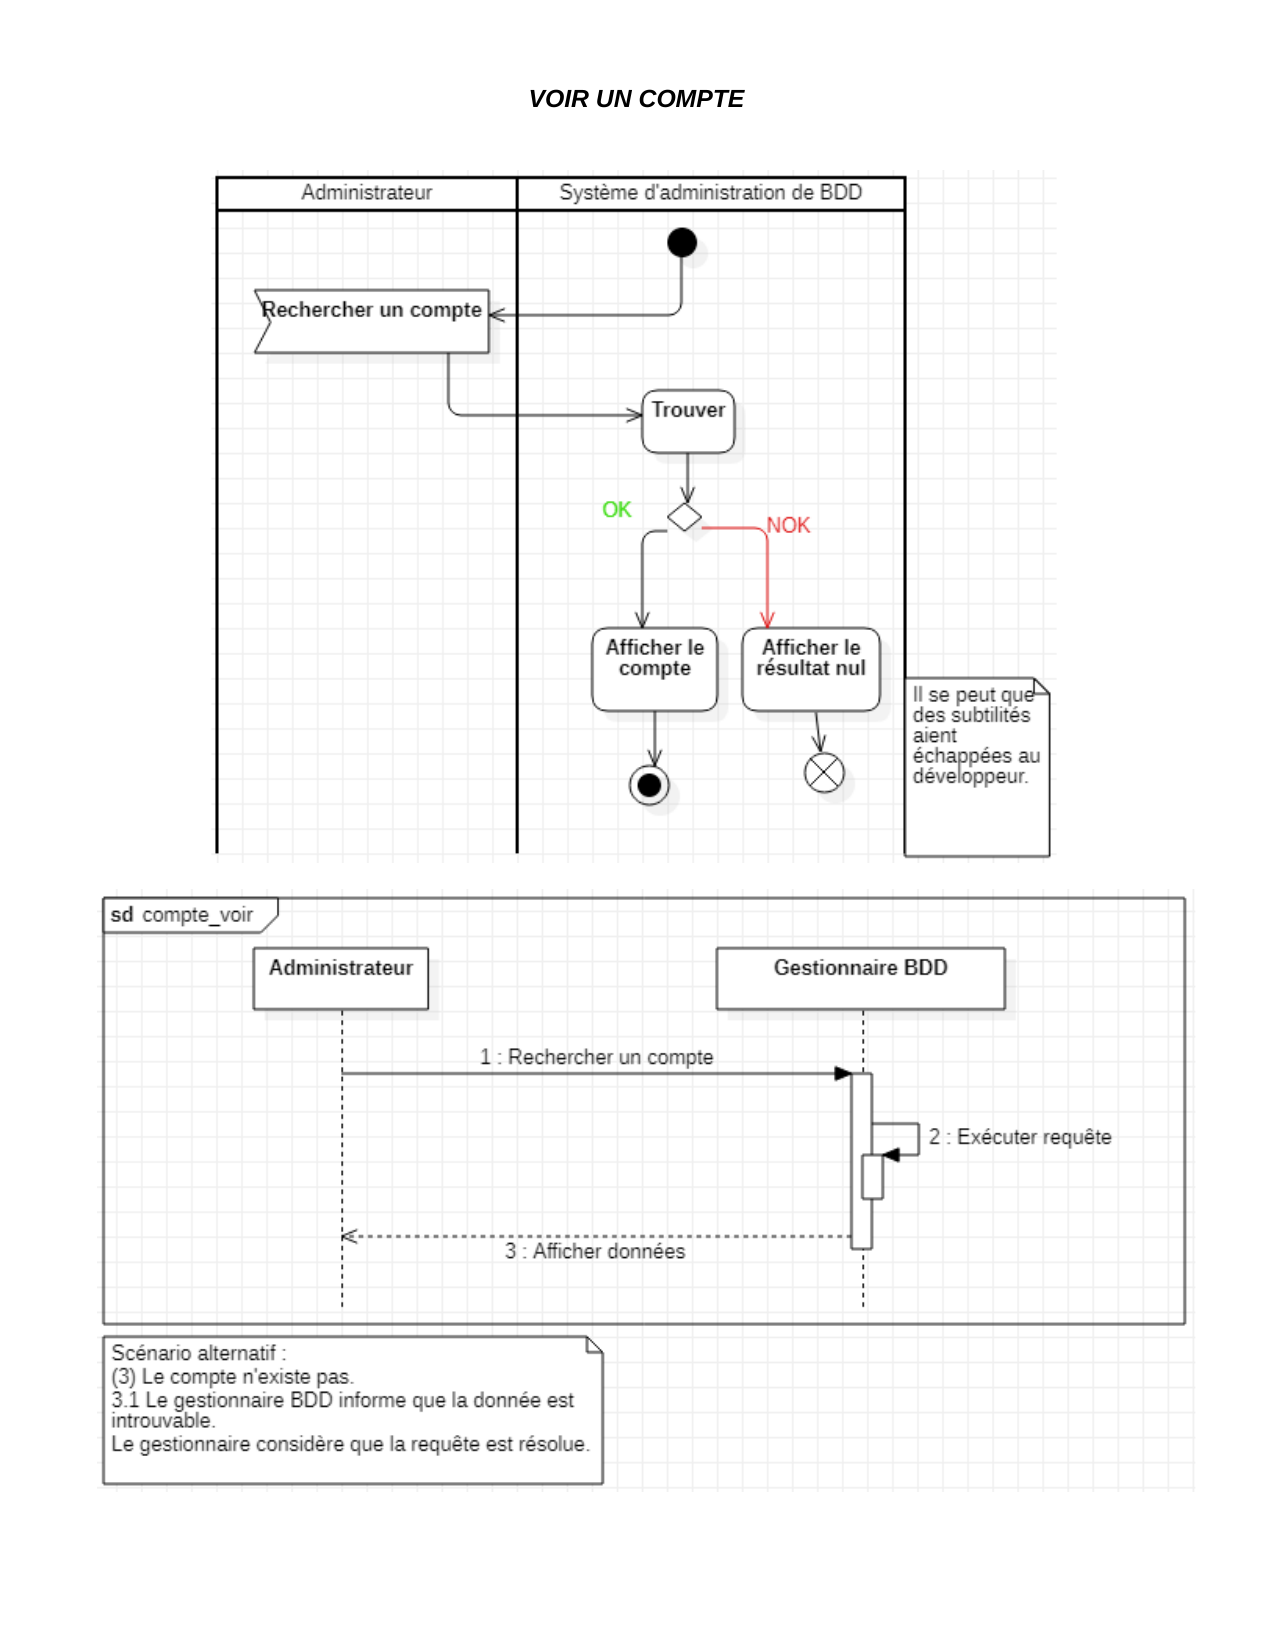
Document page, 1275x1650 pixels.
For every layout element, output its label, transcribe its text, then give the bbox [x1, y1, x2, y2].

subtitle VOIR UN COMPTE [59, 84, 1216, 113]
picture [211, 170, 1057, 863]
picture [97, 889, 1196, 1492]
